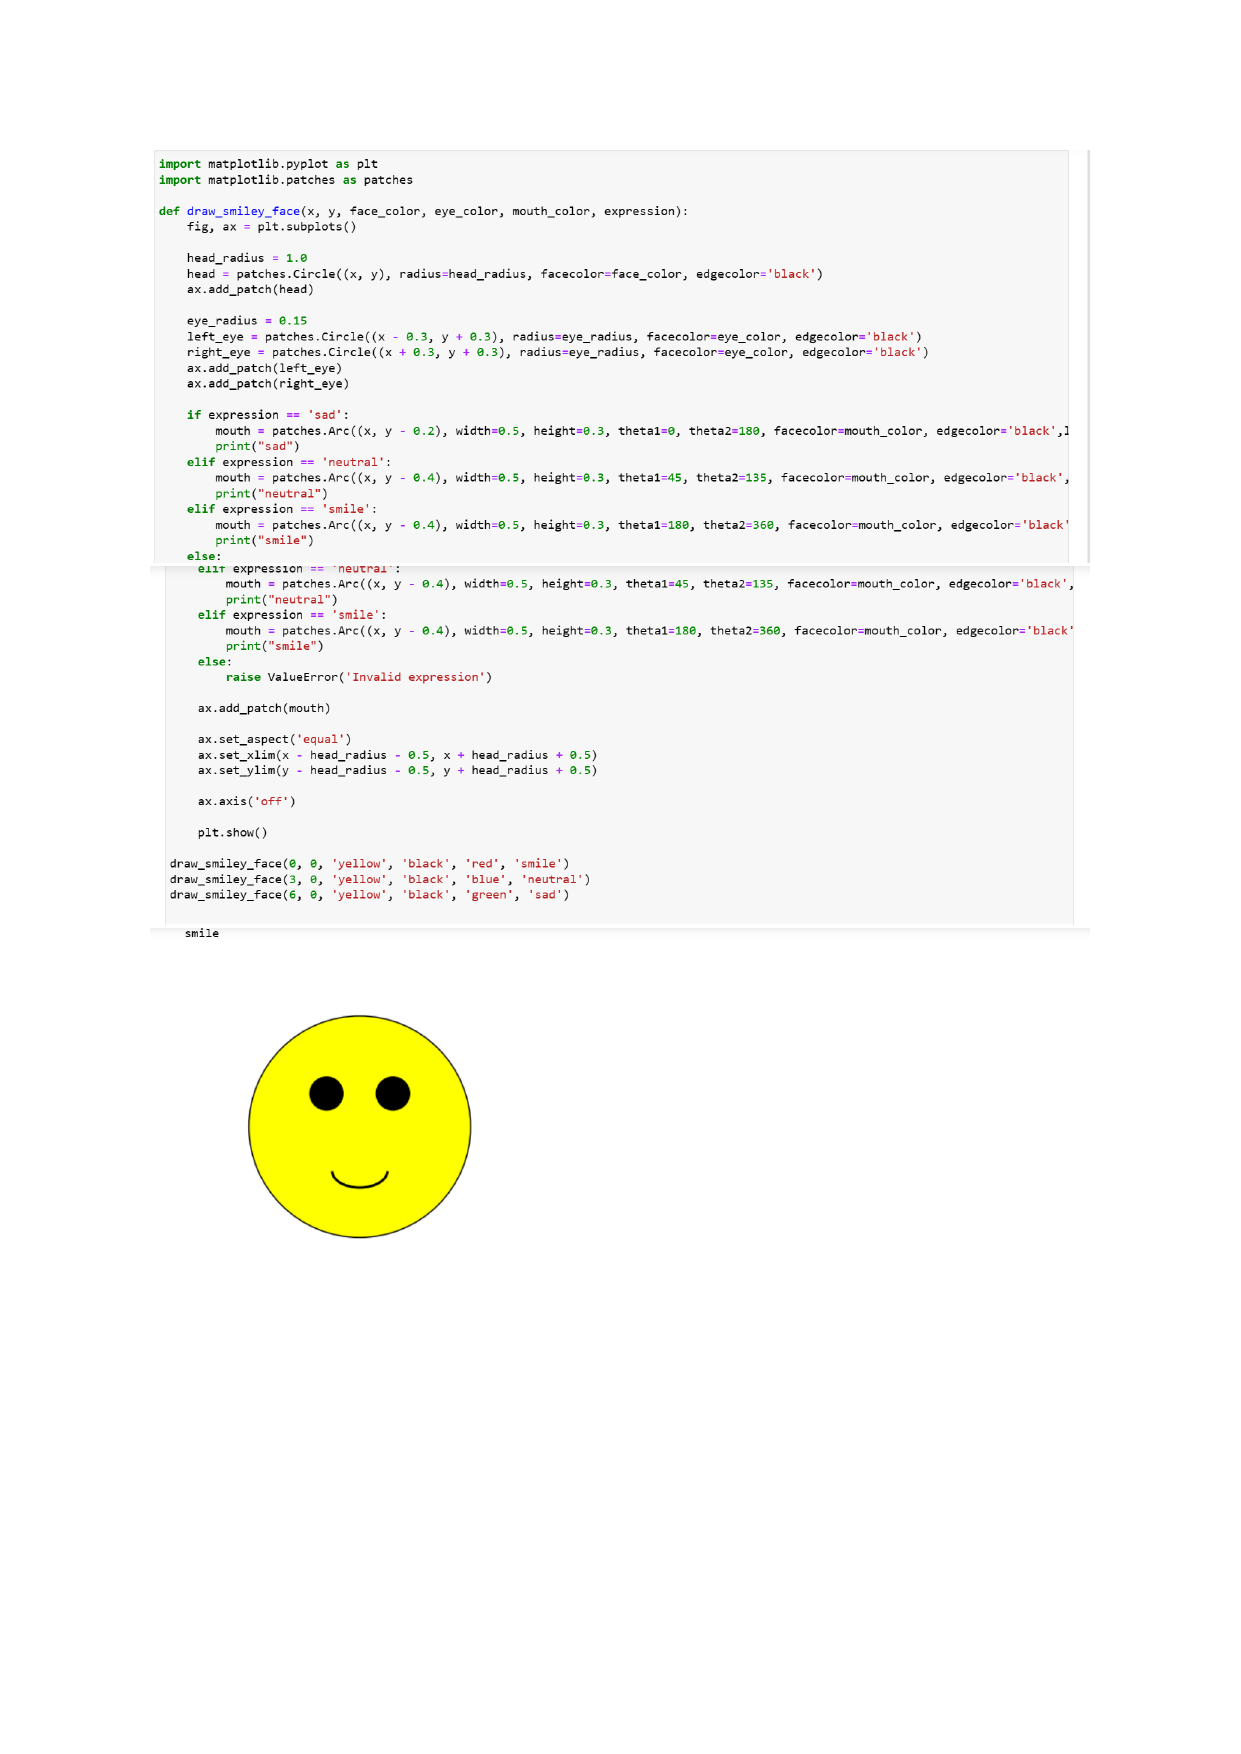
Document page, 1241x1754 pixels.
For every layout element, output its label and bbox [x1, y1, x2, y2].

picture [150, 150, 1091, 563]
picture [150, 928, 1091, 1262]
picture [150, 566, 1091, 925]
